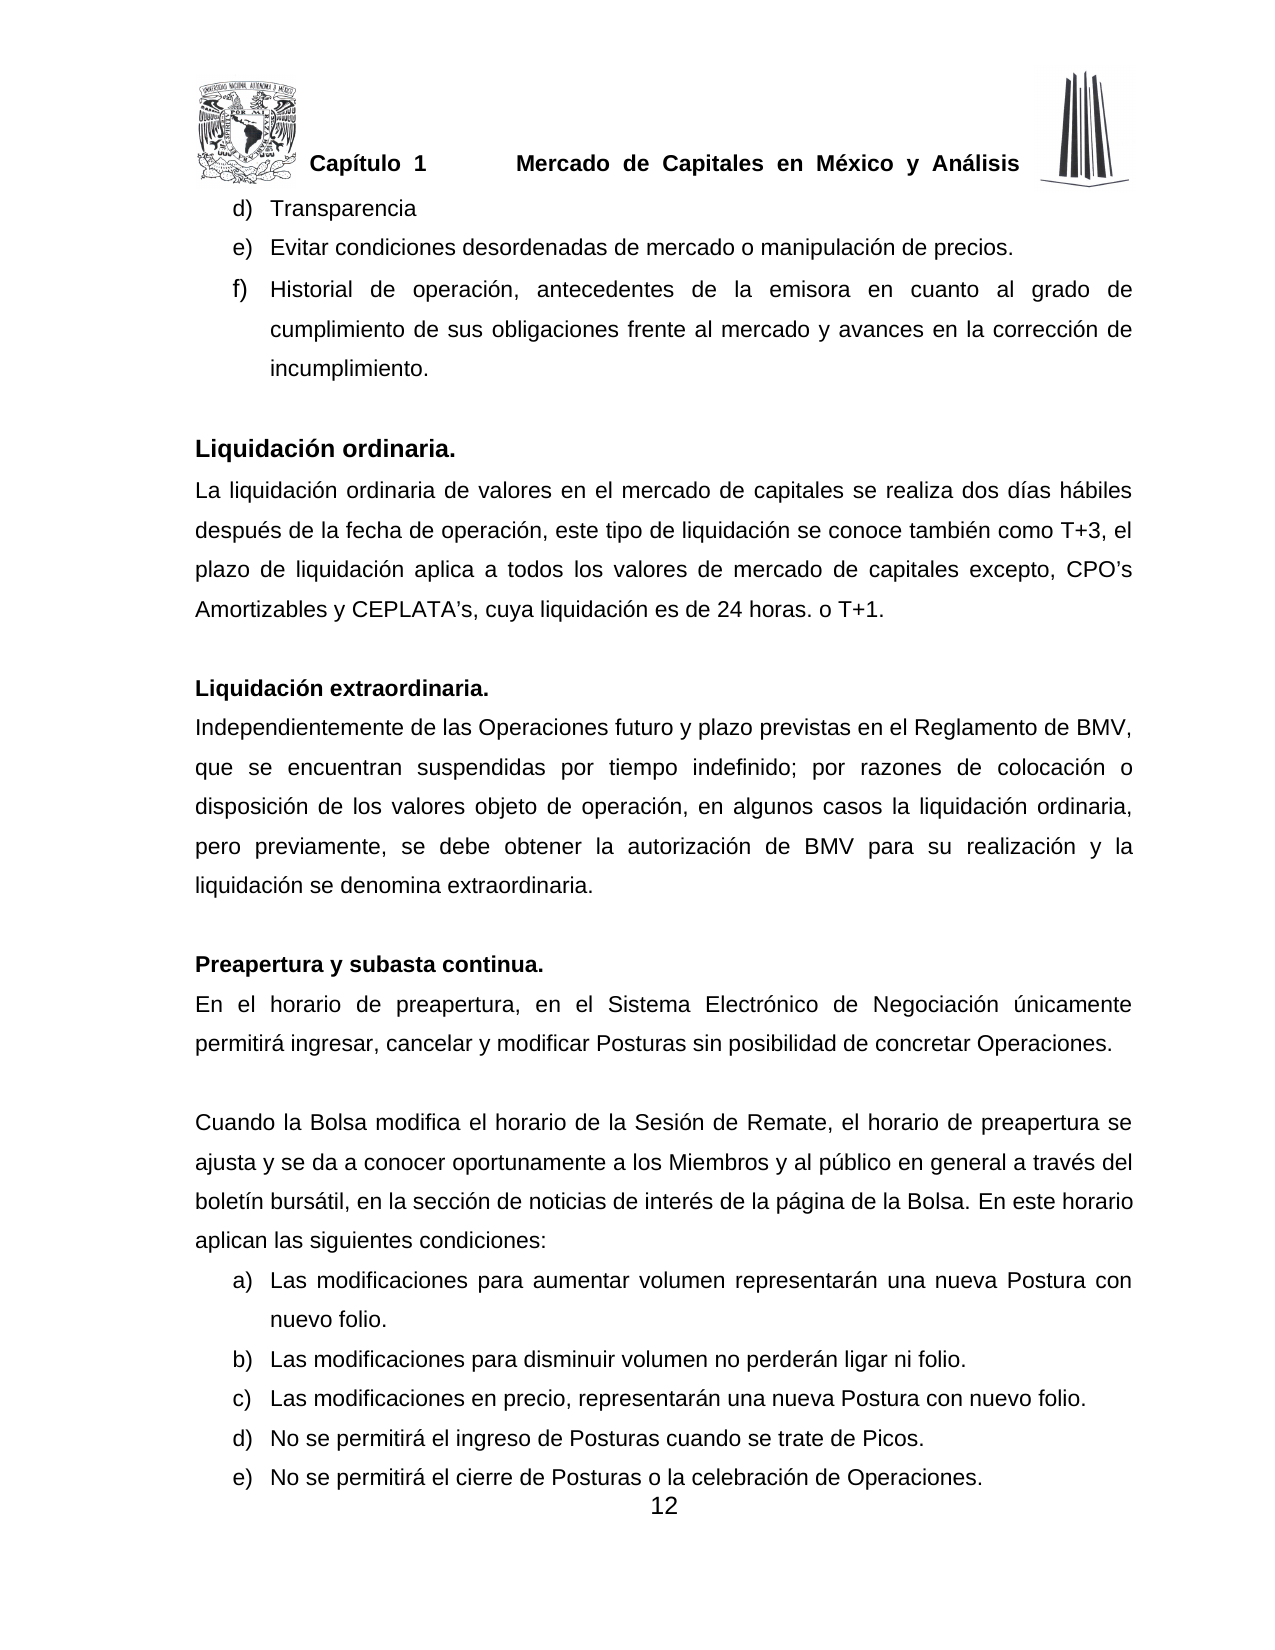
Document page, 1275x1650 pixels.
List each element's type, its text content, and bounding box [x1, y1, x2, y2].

picture [1034, 65, 1136, 193]
text Independientemente de las Operaciones futuro y plazo previstas en el Reglamento de BMV, que se encuentran suspendidas por tiempo indefinido; por razones de colocación o disposición de los valores objeto de operación, en algunos casos la liquidación ordinaria, pero previamente, se debe obtener la autorización de BMV para su realización y la liquidación se denomina extraordinaria. [195, 714, 1133, 898]
text En el horario de preapertura, en el Sistema Electrónico de Negociación únicamente permitirá ingresar, cancelar y modificar Posturas sin posibilidad de concretar Operaciones. [195, 991, 1133, 1056]
list No se permitirá el cierre de Posturas o la celebración de Operaciones. [232, 1464, 1133, 1491]
list Evitar condiciones desordenadas de mercado o manipulación de precios. [232, 234, 1133, 261]
list No se permitirá el ingreso de Posturas cuando se trate de Picos. [232, 1425, 1133, 1451]
list Transparencia [232, 195, 1133, 221]
text Preapertura y subasta continua. [195, 951, 1133, 977]
text Liquidación ordinaria. [195, 434, 1133, 463]
text La liquidación ordinaria de valores en el mercado de capitales se realiza dos días hábiles después de la fecha de operación, este tipo de liquidación se conoce también como T+3, el plazo de liquidación aplica a todos los valores de mercado de capitales excepto, CPO’s Amortizables y CEPLATA’s, cuya liquidación es de 24 horas. o T+1. [195, 477, 1133, 622]
text Cuando la Bolsa modifica el horario de la Sesión de Remate, el horario de preapertura se ajusta y se da a conocer oportunamente a los Miembros y al público en general a través del boletín bursátil, en la sección de noticias de interés de la página de la Bolsa. En este horario aplican las siguientes condiciones: [195, 1109, 1133, 1254]
list Las modificaciones en precio, representarán una nueva Postura con nuevo folio. [232, 1385, 1133, 1412]
list Las modificaciones para aumentar volumen representarán una nueva Postura con nuevo folio. [232, 1267, 1133, 1333]
list Las modificaciones para disminuir volumen no perderán ligar ni folio. [232, 1346, 1133, 1372]
text Liquidación extraordinaria. [195, 675, 1133, 701]
list Historial de operación, antecedentes de la emisora en cuanto al grado de cumplimiento de sus obligaciones frente al mercado y avances en la corrección de incumplimiento. [232, 274, 1133, 382]
